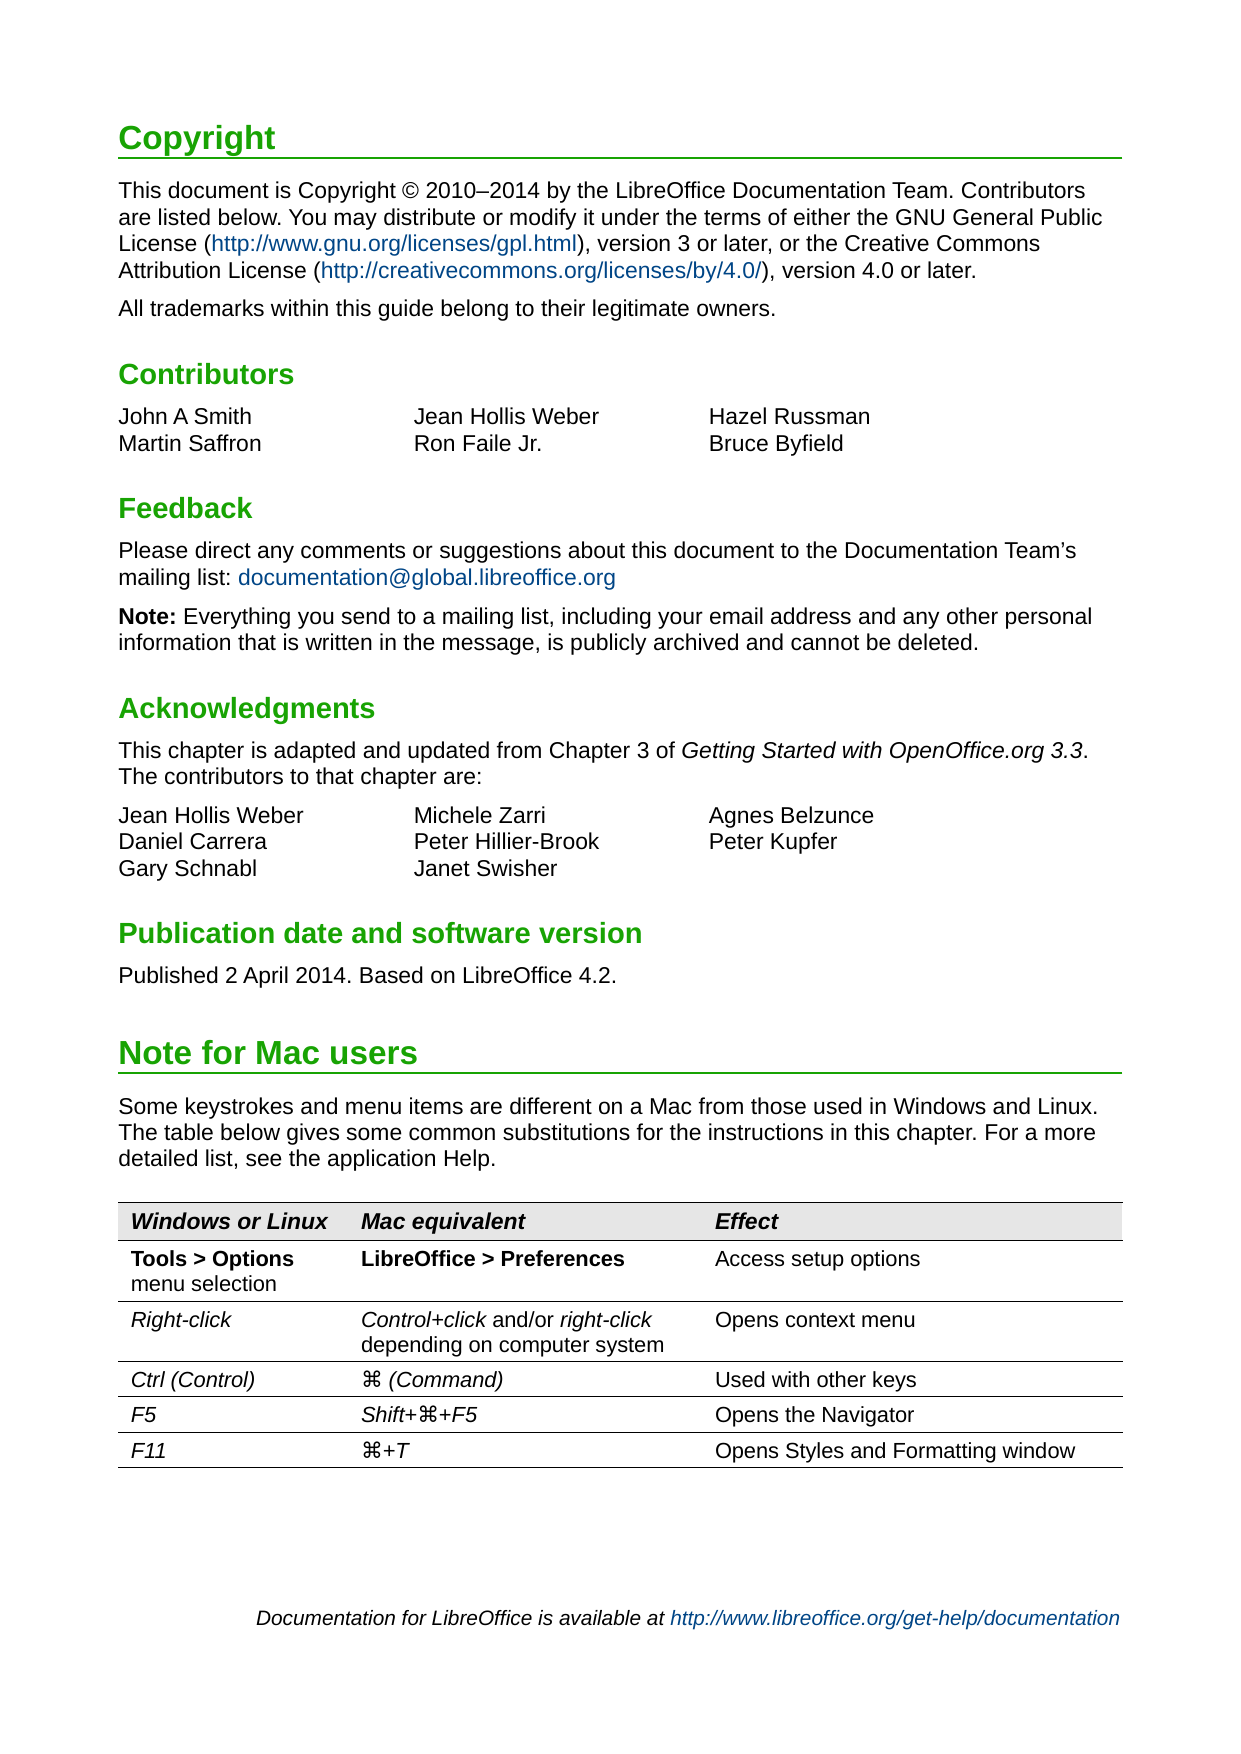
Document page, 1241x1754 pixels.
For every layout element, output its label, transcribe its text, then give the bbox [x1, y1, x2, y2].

text Some keystrokes and menu items are different on a Mac from those used in Windows and Linux. The table below gives some common substitutions for the instructions in this chapter. For a more detailed list, see the application Help. [118, 1093, 1122, 1172]
table_cell F5 [118, 1397, 348, 1432]
subtitle Note for Mac users [118, 1033, 1122, 1072]
subtitle Copyright [118, 118, 1122, 157]
table_cell Access setup options [702, 1241, 1122, 1301]
text John A Smith Jean Hollis Weber Hazel Russman Martin Saffron Ron Faile Jr. Bruce Byfield [118, 403, 1122, 456]
table_header Mac equivalent [348, 1203, 702, 1240]
table_header Windows or Linux [118, 1203, 348, 1240]
text This chapter is adapted and updated from Chapter 3 of Getting Started with OpenOffice.org 3.3. The contributors to that chapter are: [118, 737, 1122, 789]
text Note: Everything you send to a mailing list, including your email address and any other personal information that is written in the message, is publicly archived and cannot be deleted. [118, 603, 1122, 655]
subtitle Feedback [118, 491, 1122, 525]
text Please direct any comments or suggestions about this document to the Documentation Team’s mailing list: documentation@global.libreoffice.org [118, 537, 1122, 590]
table_cell F11 [118, 1433, 348, 1467]
text All trademarks within this guide belong to their legitimate owners. [118, 295, 1122, 322]
text This document is Copyright © 2010–2014 by the LibreOffice Documentation Team. Contributors are listed below. You may distribute or modify it under the terms of either the GNU General Public License (http://www.gnu.org/licenses/gpl.html), version 3 or later, or the Creative Commons Attribution License (http://creativecommons.org/licenses/by/4.0/), version 4.0 or later. [118, 177, 1122, 283]
subtitle Acknowledgments [118, 691, 1122, 724]
table_cell Ctrl (Control) [118, 1362, 348, 1396]
text Published 2 April 2014. Based on LibreOffice 4.2. [118, 962, 1122, 989]
table_cell Right-click [118, 1302, 348, 1361]
table_cell ⌘ (Command) [348, 1362, 702, 1396]
table_cell Shift+⌘+F5 [348, 1397, 702, 1432]
table_cell Used with other keys [702, 1362, 1122, 1396]
table_cell Opens context menu [702, 1302, 1122, 1361]
table_header Effect [702, 1203, 1122, 1240]
subtitle Contributors [118, 357, 1122, 391]
table_cell Opens the Navigator [702, 1397, 1122, 1432]
subtitle Publication date and software version [118, 917, 1122, 950]
table_cell LibreOffice > Preferences [348, 1241, 702, 1301]
text Jean Hollis Weber Michele Zarri Agnes Belzunce Daniel Carrera Peter Hillier-Brook Peter Kupfer Gary Schnabl Janet Swisher [118, 802, 1122, 881]
table_cell Control+click and/or right-click depending on computer system [348, 1302, 702, 1361]
table_cell Opens Styles and Formatting window [702, 1433, 1122, 1467]
table_cell ⌘+T [348, 1433, 702, 1467]
table_cell Tools > Options menu selection [118, 1241, 348, 1301]
